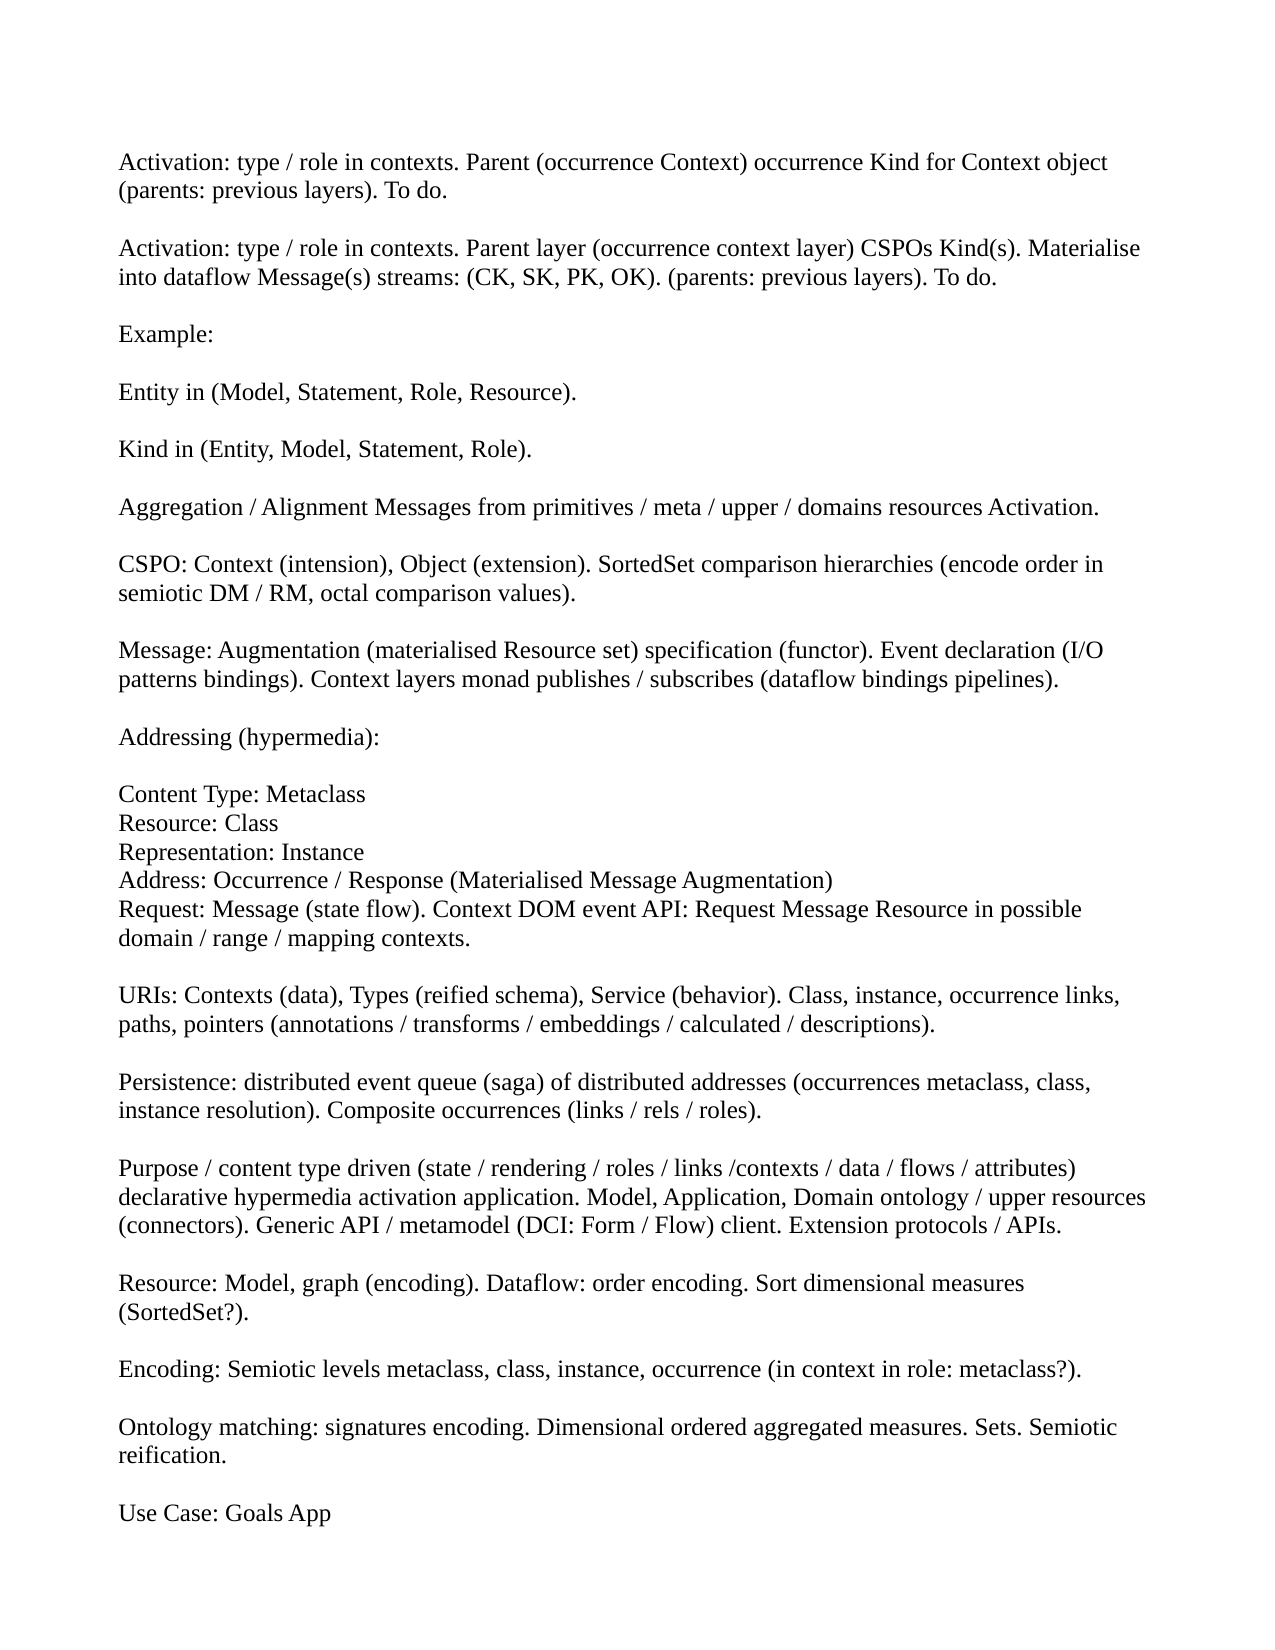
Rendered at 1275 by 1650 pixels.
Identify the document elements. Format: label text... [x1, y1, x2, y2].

text CSPO: Context (intension), Object (extension). SortedSet comparison hierarchies (encode order in semiotic DM / RM, octal comparison values). [118, 549, 1157, 607]
text Request: Message (state flow). Context DOM event API: Request Message Resource in possible domain / range / mapping contexts. [118, 894, 1157, 952]
text URIs: Contexts (data), Types (reified schema), Service (behavior). Class, instance, occurrence links, paths, pointers (annotations / transforms / embeddings / calculated / descriptions). [118, 981, 1157, 1038]
text Representation: Instance [118, 837, 1157, 866]
text Aggregation / Alignment Messages from primitives / meta / upper / domains resources Activation. [118, 492, 1157, 521]
text Purpose / content type driven (state / rendering / roles / links /contexts / data / flows / attributes) declarative hypermedia activation application. Model, Application, Domain ontology / upper resources (connectors). Generic API / metamodel (DCI: Form / Flow) client. Extension protocols / APIs. [118, 1153, 1157, 1239]
text Address: Occurrence / Response (Materialised Message Augmentation) [118, 866, 1157, 894]
text Activation: type / role in contexts. Parent (occurrence Context) occurrence Kind for Context object (parents: previous layers). To do. [118, 147, 1157, 204]
text Addressing (hypermedia): [118, 722, 1157, 751]
text Ontology matching: signatures encoding. Dimensional ordered aggregated measures. Sets. Semiotic reification. [118, 1412, 1157, 1469]
text Encoding: Semiotic levels metaclass, class, instance, occurrence (in context in role: metaclass?). [118, 1354, 1157, 1383]
text Resource: Class [118, 808, 1157, 837]
text Activation: type / role in contexts. Parent layer (occurrence context layer) CSPOs Kind(s). Materialise into dataflow Message(s) streams: (CK, SK, PK, OK). (parents: previous layers). To do. [118, 233, 1157, 291]
text Example: [118, 319, 1157, 348]
text Persistence: distributed event queue (saga) of distributed addresses (occurrences metaclass, class, instance resolution). Composite occurrences (links / rels / roles). [118, 1067, 1157, 1124]
text Kind in (Entity, Model, Statement, Role). [118, 434, 1157, 463]
text Entity in (Model, Statement, Role, Resource). [118, 377, 1157, 406]
text Use Case: Goals App [118, 1498, 1157, 1527]
text Content Type: Metaclass [118, 779, 1157, 808]
text Message: Augmentation (materialised Resource set) specification (functor). Event declaration (I/O patterns bindings). Context layers monad publishes / subscribes (dataflow bindings pipelines). [118, 636, 1157, 693]
text Resource: Model, graph (encoding). Dataflow: order encoding. Sort dimensional measures (SortedSet?). [118, 1268, 1157, 1326]
